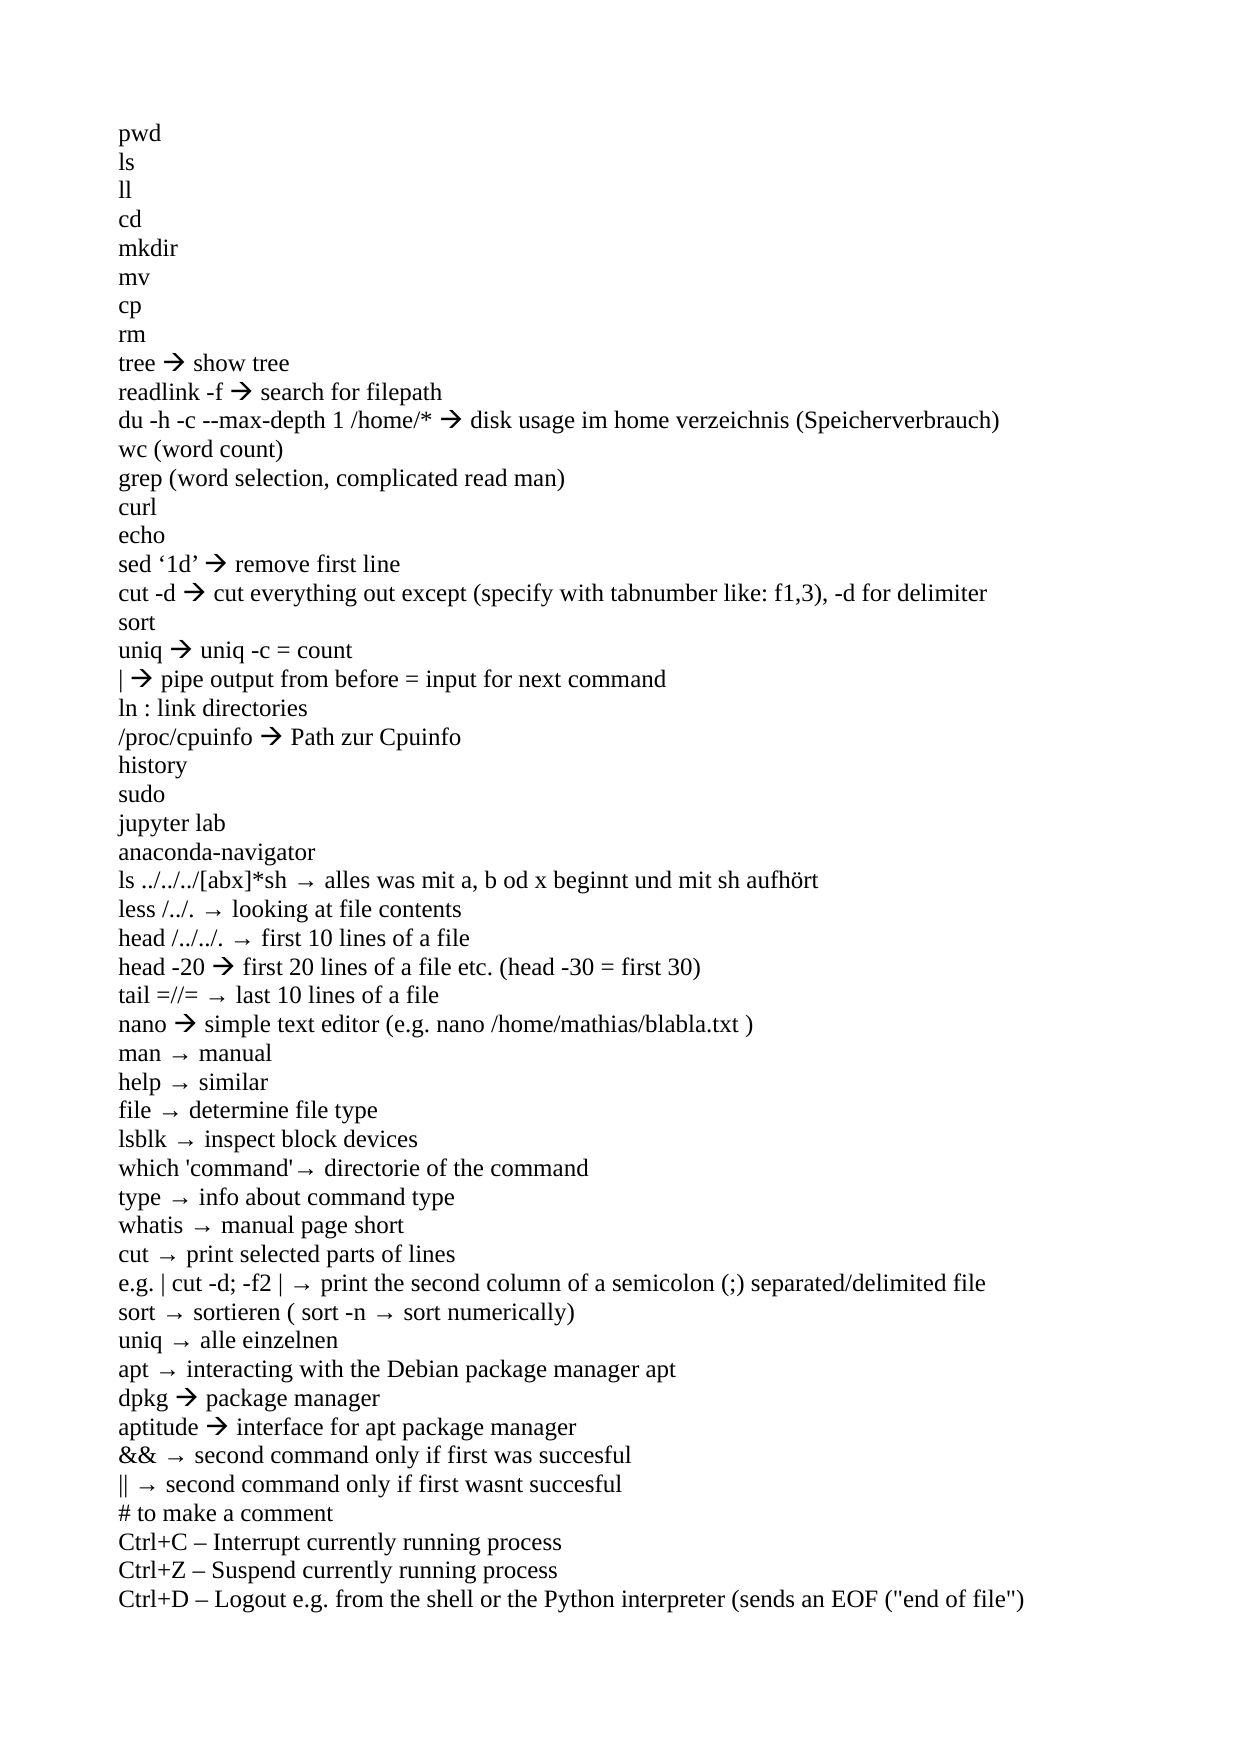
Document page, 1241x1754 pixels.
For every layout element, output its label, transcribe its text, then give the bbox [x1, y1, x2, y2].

text history [118, 751, 1122, 779]
text uniq  uniq -c = count [118, 636, 1122, 664]
text which 'command'→ directorie of the command [118, 1153, 1122, 1182]
text help → similar [118, 1067, 1122, 1096]
text curl [118, 492, 1122, 521]
text wc (word count) [118, 434, 1122, 463]
text dpkg  package manager [118, 1383, 1122, 1412]
text anaconda-navigator [118, 837, 1122, 866]
text cp [118, 291, 1122, 319]
text sudo [118, 779, 1122, 808]
text Ctrl+C – Interrupt currently running process [118, 1527, 1122, 1556]
text cd [118, 204, 1122, 233]
text man → manual [118, 1038, 1122, 1067]
text e.g. | cut -d; -f2 | → print the second column of a semicolon (;) separated/delimited file [118, 1268, 1122, 1297]
text rm [118, 319, 1122, 348]
text ls ../../../[abx]*sh → alles was mit a, b od x beginnt und mit sh aufhört [118, 866, 1122, 894]
text less /../. → looking at file contents [118, 894, 1122, 923]
text cut -d  cut everything out except (specify with tabnumber like: f1,3), -d for delimiter [118, 578, 1122, 607]
text whatis → manual page short [118, 1211, 1122, 1239]
text grep (word selection, complicated read man) [118, 463, 1122, 492]
text && → second command only if first was succesful [118, 1441, 1122, 1469]
text mv [118, 262, 1122, 291]
text readlink -f  search for filepath [118, 377, 1122, 406]
text # to make a comment [118, 1498, 1122, 1527]
text mkdir [118, 233, 1122, 262]
text tree  show tree [118, 348, 1122, 377]
text echo [118, 521, 1122, 549]
text sed ‘1d’  remove first line [118, 549, 1122, 578]
text pwd [118, 118, 1122, 147]
text type → info about command type [118, 1182, 1122, 1211]
text du -h -c --max-depth 1 /home/*  disk usage im home verzeichnis (Speicherverbrauch) [118, 406, 1122, 434]
text uniq → alle einzelnen [118, 1326, 1122, 1354]
text sort [118, 607, 1122, 636]
text Ctrl+Z – Suspend currently running process [118, 1556, 1122, 1584]
text head /../../. → first 10 lines of a file [118, 923, 1122, 952]
text sort → sortieren ( sort -n → sort numerically) [118, 1297, 1122, 1326]
text ls [118, 147, 1122, 176]
text cut → print selected parts of lines [118, 1239, 1122, 1268]
text Ctrl+D – Logout e.g. from the shell or the Python interpreter (sends an EOF ("end of file") [118, 1584, 1122, 1613]
text lsblk → inspect block devices [118, 1124, 1122, 1153]
text jupyter lab [118, 808, 1122, 837]
text |  pipe output from before = input for next command [118, 664, 1122, 693]
text /proc/cpuinfo  Path zur Cpuinfo [118, 722, 1122, 751]
text aptitude  interface for apt package manager [118, 1412, 1122, 1441]
text ln : link directories [118, 693, 1122, 722]
text nano  simple text editor (e.g. nano /home/mathias/blabla.txt ) [118, 1009, 1122, 1038]
text tail =//= → last 10 lines of a file [118, 981, 1122, 1009]
text ll [118, 176, 1122, 204]
text apt → interacting with the Debian package manager apt [118, 1354, 1122, 1383]
text || → second command only if first wasnt succesful [118, 1469, 1122, 1498]
text head -20  first 20 lines of a file etc. (head -30 = first 30) [118, 952, 1122, 981]
text file → determine file type [118, 1096, 1122, 1124]
